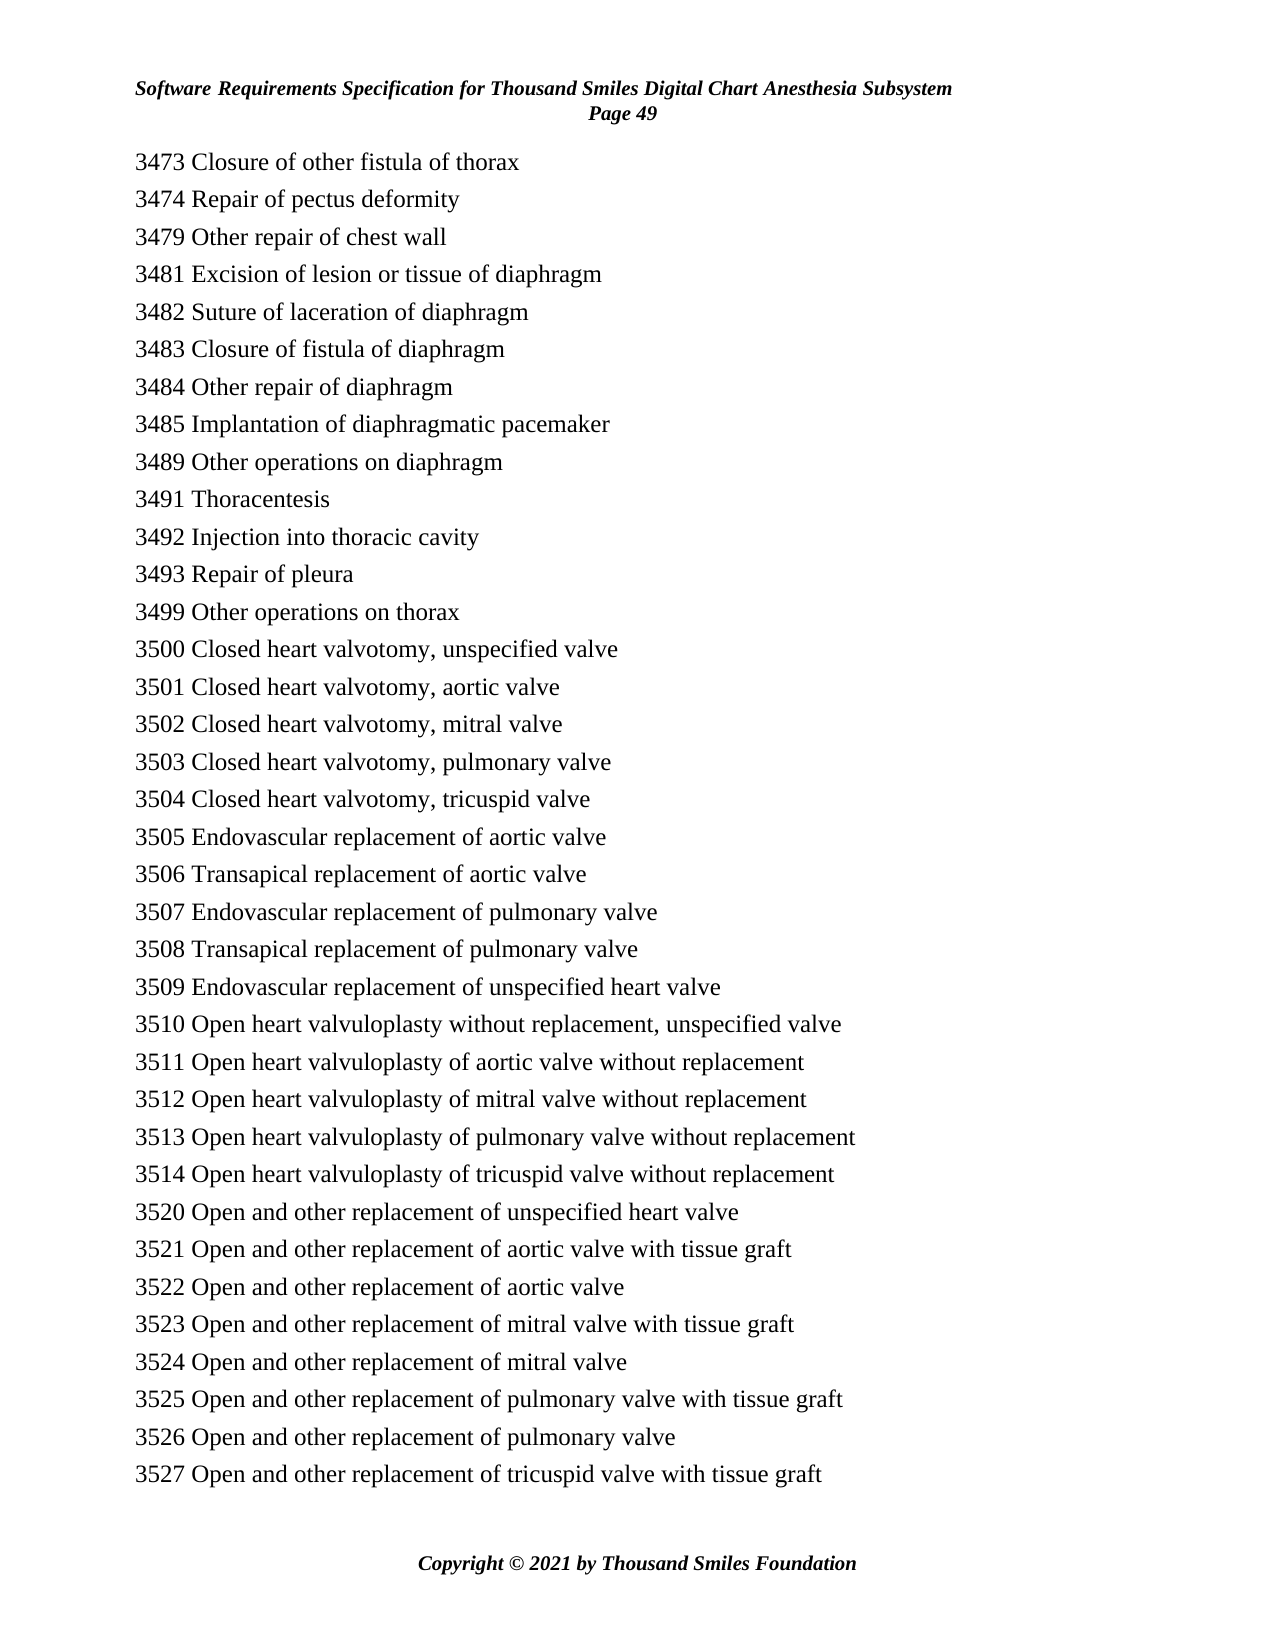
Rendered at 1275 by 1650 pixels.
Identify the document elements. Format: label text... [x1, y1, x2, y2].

text 3489 Other operations on diaphragm [135, 450, 1140, 475]
text 3481 Excision of lesion or tissue of diaphragm [135, 262, 1140, 287]
text 3520 Open and other replacement of unspecified heart valve [135, 1200, 1140, 1225]
text 3504 Closed heart valvotomy, tricuspid valve [135, 787, 1140, 812]
text 3511 Open heart valvuloplasty of aortic valve without replacement [135, 1050, 1140, 1075]
text 3527 Open and other replacement of tricuspid valve with tissue graft [135, 1462, 1140, 1487]
text 3507 Endovascular replacement of pulmonary valve [135, 900, 1140, 925]
text 3474 Repair of pectus deformity [135, 187, 1140, 212]
text 3473 Closure of other fistula of thorax [135, 150, 1140, 175]
text 3499 Other operations on thorax [135, 600, 1140, 625]
text 3526 Open and other replacement of pulmonary valve [135, 1425, 1140, 1450]
text 3483 Closure of fistula of diaphragm [135, 337, 1140, 362]
text 3482 Suture of laceration of diaphragm [135, 300, 1140, 325]
text 3508 Transapical replacement of pulmonary valve [135, 937, 1140, 962]
text 3491 Thoracentesis [135, 487, 1140, 512]
text 3524 Open and other replacement of mitral valve [135, 1350, 1140, 1375]
text 3492 Injection into thoracic cavity [135, 525, 1140, 550]
text 3502 Closed heart valvotomy, mitral valve [135, 712, 1140, 737]
text 3514 Open heart valvuloplasty of tricuspid valve without replacement [135, 1162, 1140, 1187]
text 3510 Open heart valvuloplasty without replacement, unspecified valve [135, 1012, 1140, 1037]
text 3500 Closed heart valvotomy, unspecified valve [135, 637, 1140, 662]
text 3521 Open and other replacement of aortic valve with tissue graft [135, 1237, 1140, 1262]
text 3509 Endovascular replacement of unspecified heart valve [135, 975, 1140, 1000]
text 3484 Other repair of diaphragm [135, 375, 1140, 400]
text 3479 Other repair of chest wall [135, 225, 1140, 250]
text 3503 Closed heart valvotomy, pulmonary valve [135, 750, 1140, 775]
text 3493 Repair of pleura [135, 562, 1140, 587]
text 3501 Closed heart valvotomy, aortic valve [135, 675, 1140, 700]
text 3525 Open and other replacement of pulmonary valve with tissue graft [135, 1387, 1140, 1412]
text 3485 Implantation of diaphragmatic pacemaker [135, 412, 1140, 437]
text 3512 Open heart valvuloplasty of mitral valve without replacement [135, 1087, 1140, 1112]
text 3513 Open heart valvuloplasty of pulmonary valve without replacement [135, 1125, 1140, 1150]
text 3523 Open and other replacement of mitral valve with tissue graft [135, 1312, 1140, 1337]
text 3506 Transapical replacement of aortic valve [135, 862, 1140, 887]
text 3522 Open and other replacement of aortic valve [135, 1275, 1140, 1300]
text 3505 Endovascular replacement of aortic valve [135, 825, 1140, 850]
